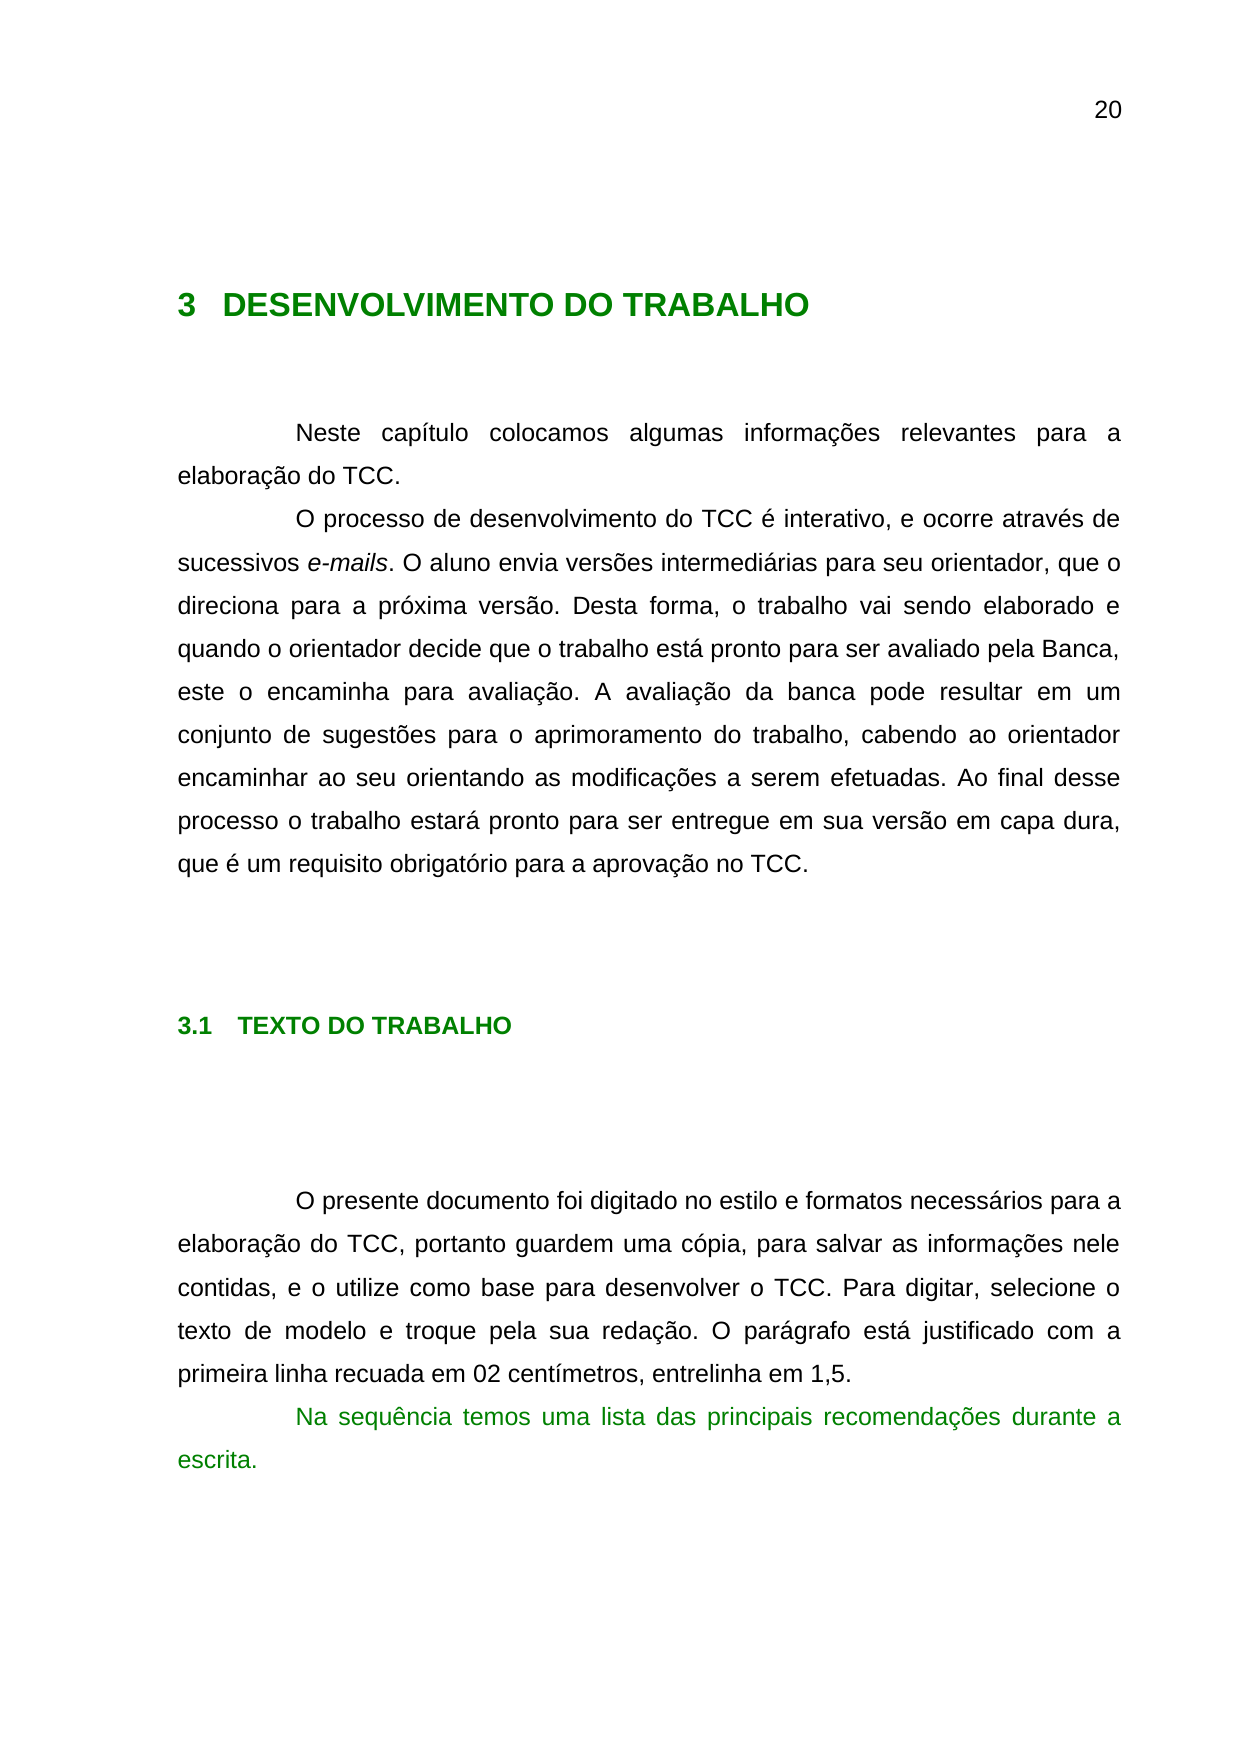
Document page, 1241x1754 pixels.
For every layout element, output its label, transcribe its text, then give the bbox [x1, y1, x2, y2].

text O processo de desenvolvimento do TCC é interativo, e ocorre através de sucessivos e-mails. O aluno envia versões intermediárias para seu orientador, que o direciona para a próxima versão. Desta forma, o trabalho vai sendo elaborado e quando o orientador decide que o trabalho está pronto para ser avaliado pela Banca, este o encaminha para avaliação. A avaliação da banca pode resultar em um conjunto de sugestões para o aprimoramento do trabalho, cabendo ao orientador encaminhar ao seu orientando as modificações a serem efetuadas. Ao final desse processo o trabalho estará pronto para ser entregue em sua versão em capa dura, que é um requisito obrigatório para a aprovação no TCC. [177, 504, 1122, 878]
text Na sequência temos uma lista das principais recomendações durante a escrita. [177, 1402, 1122, 1474]
text O presente documento foi digitado no estilo e formatos necessários para a elaboração do TCC, portanto guardem uma cópia, para salvar as informações nele contidas, e o utilize como base para desenvolver o TCC. Para digitar, selecione o texto de modelo e troque pela sua redação. O parágrafo está justificado com a primeira linha recuada em 02 centímetros, entrelinha em 1,5. [177, 1186, 1122, 1387]
subtitle TEXTO DO TRABALHO [177, 1011, 1122, 1039]
subtitle DESENVOLVIMENTO DO TRABALHO [177, 286, 1122, 324]
text Neste capítulo colocamos algumas informações relevantes para a elaboração do TCC. [177, 418, 1122, 490]
